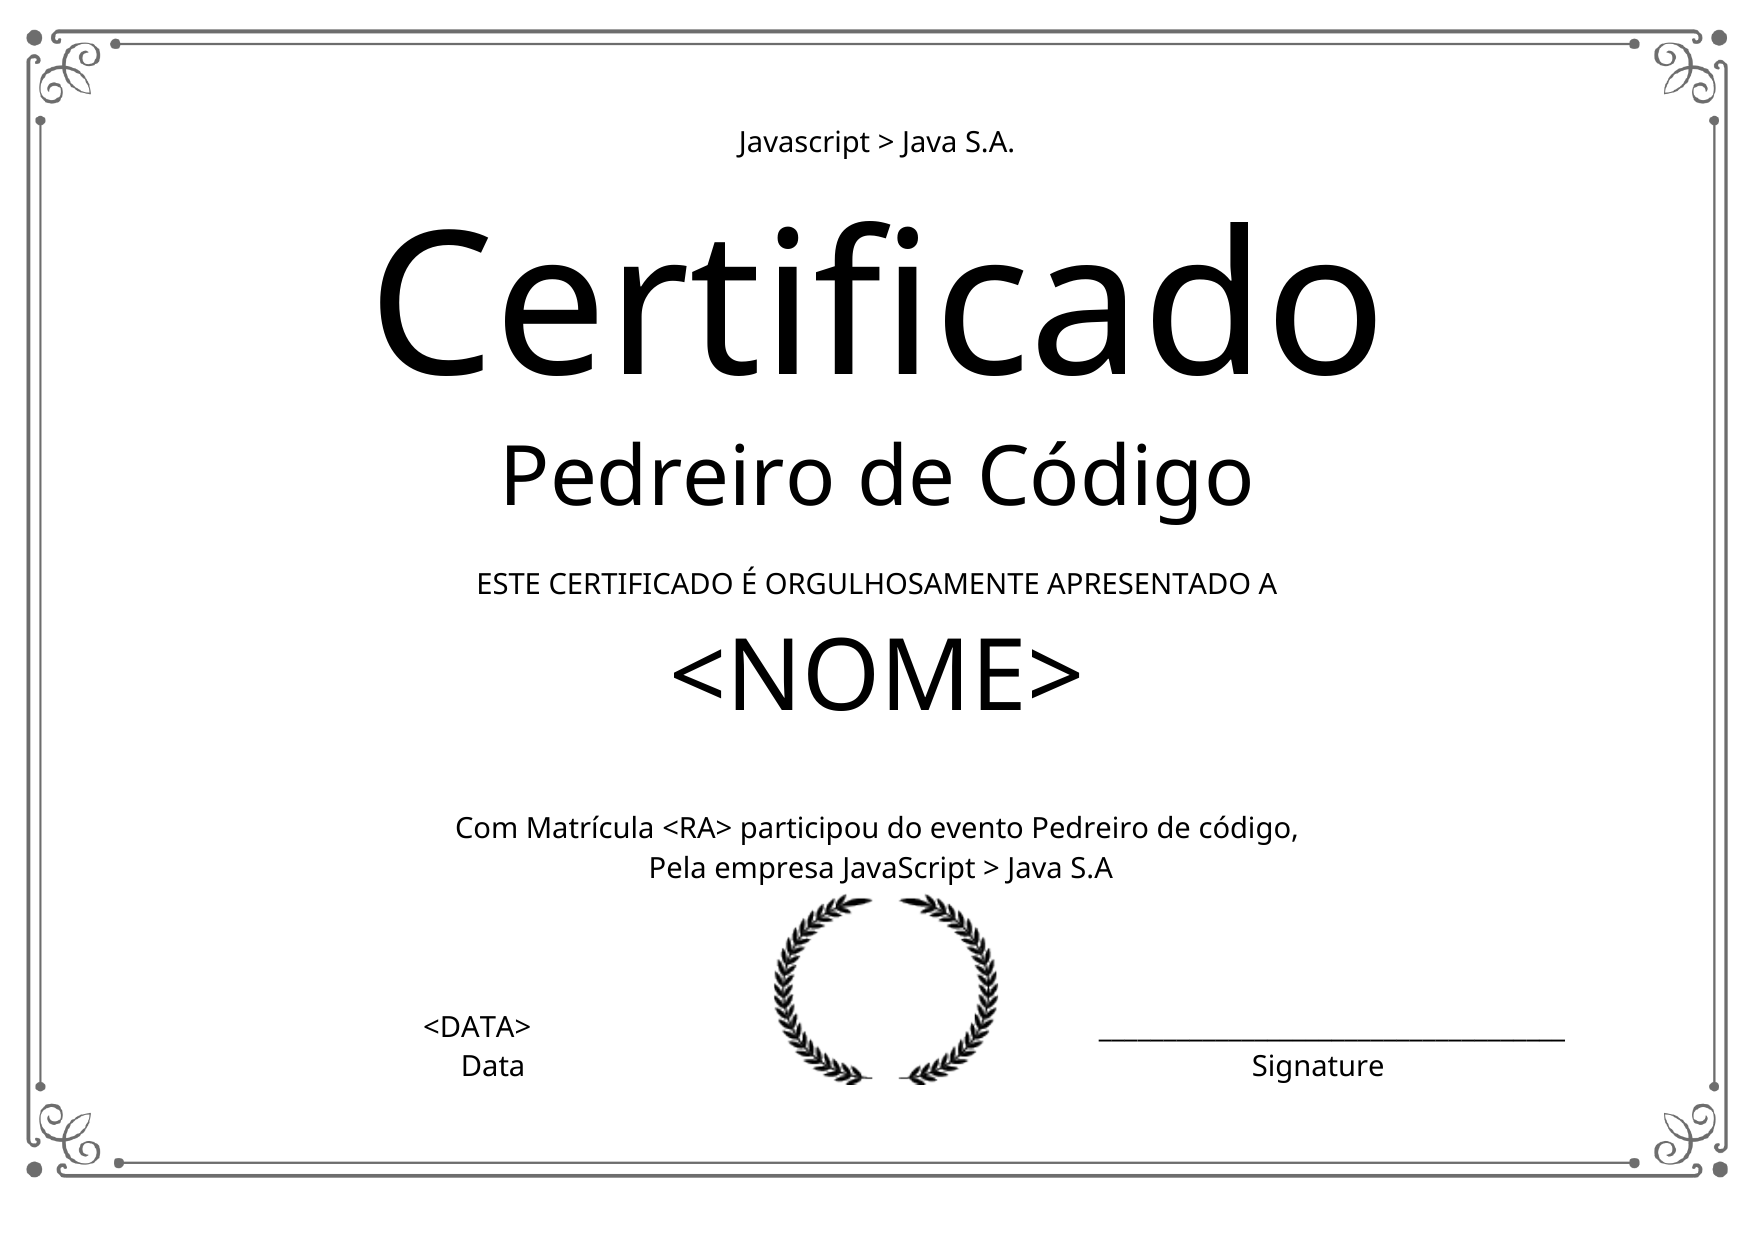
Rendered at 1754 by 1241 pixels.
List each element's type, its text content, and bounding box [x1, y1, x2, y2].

text Certificado [112, 161, 1641, 433]
text Com Matrícula <RA> participou do evento Pedreiro de código, [112, 807, 1641, 847]
text <DATA> ____________________________________ [112, 1006, 1641, 1046]
text Javascript > Java S.A. [112, 121, 1641, 161]
picture [101, 77, 1653, 1130]
text Data Signature [112, 1046, 1641, 1085]
text ESTE CERTIFICADO É ORGULHOSAMENTE APRESENTADO A [112, 563, 1641, 603]
text Pedreiro de Código [112, 433, 1641, 524]
text <NOME> [112, 603, 1641, 739]
text Pela empresa JavaScript > Java S.A [112, 847, 1641, 887]
